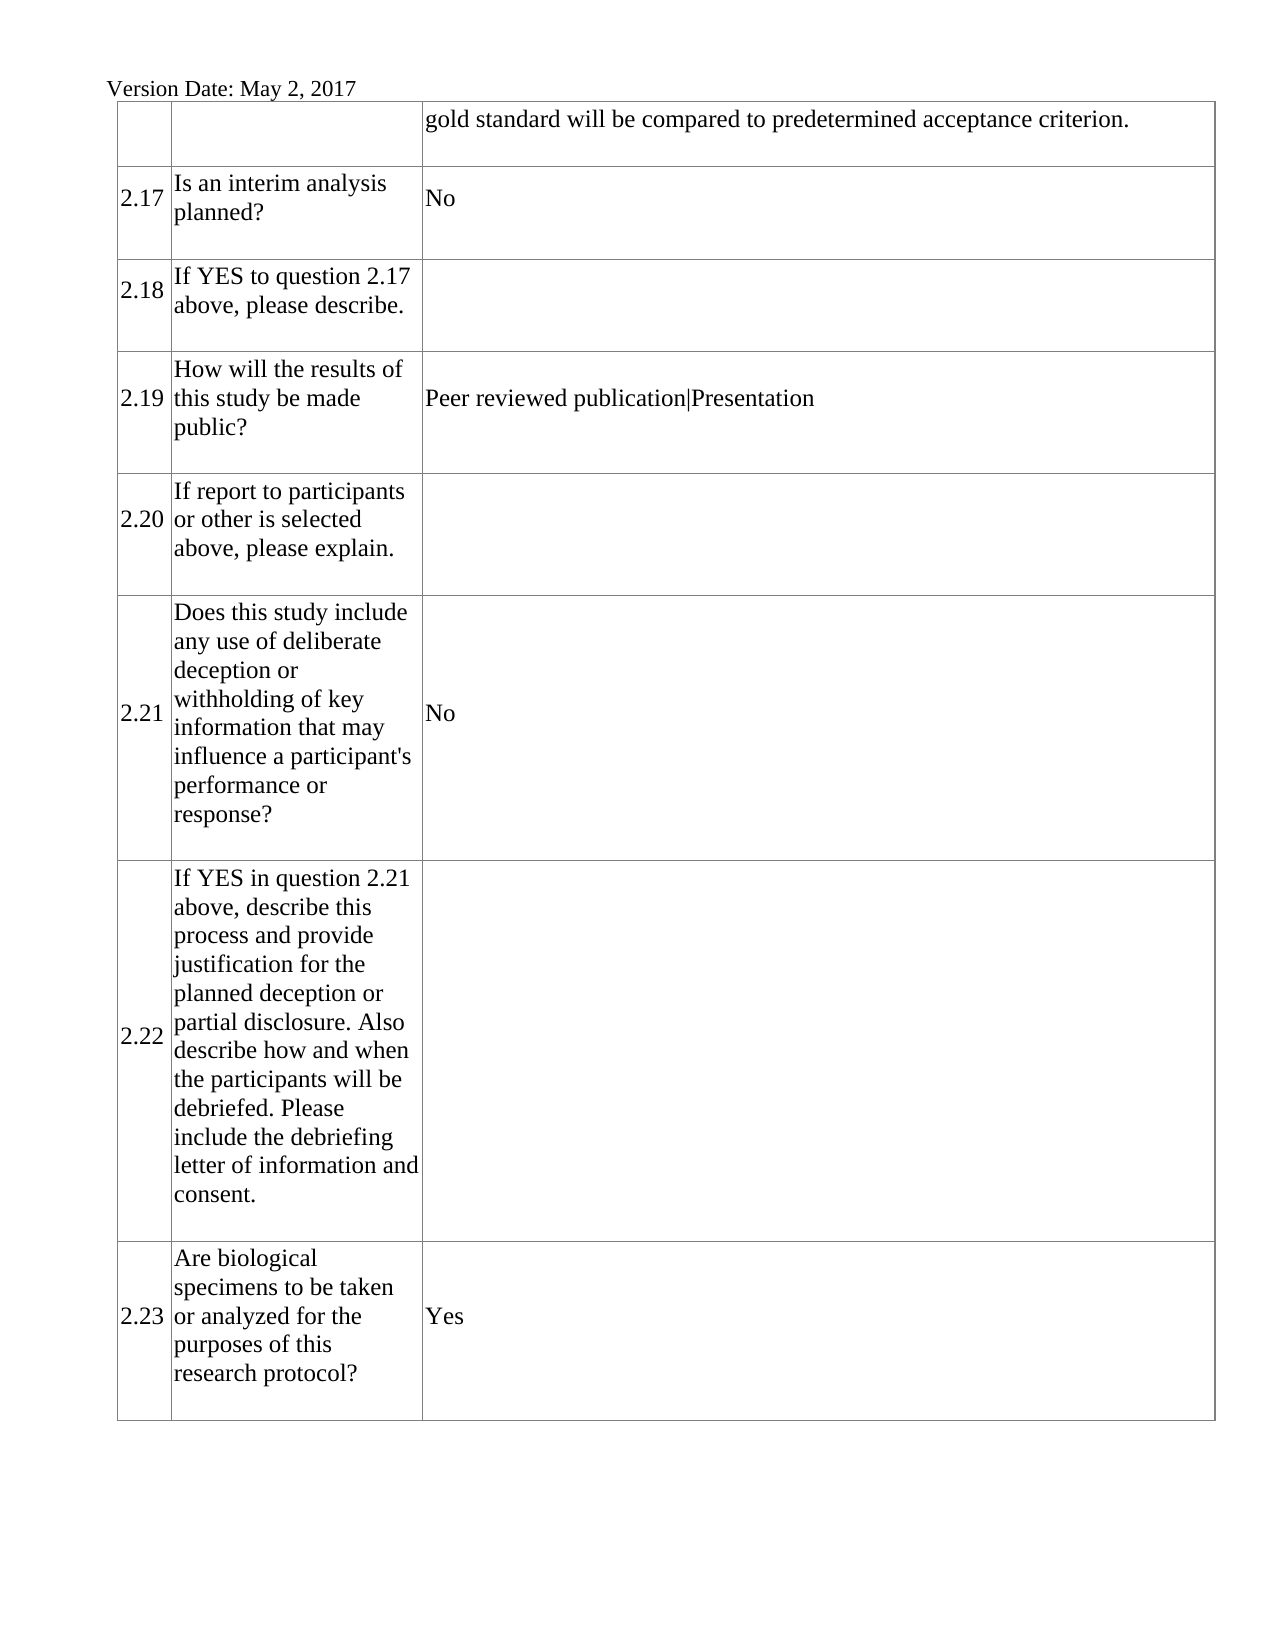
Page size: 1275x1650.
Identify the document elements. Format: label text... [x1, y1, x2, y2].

table_cell If YES in question 2.21 above, describe this process and provide justification for the planned deception or partial disclosure. Also describe how and when the participants will be debriefed. Please include the debriefing letter of information and consent. [172, 861, 422, 1241]
table_cell Does this study include any use of deliberate deception or withholding of key information that may influence a participant's performance or response? [172, 596, 422, 860]
table_cell Yes [423, 1242, 1214, 1420]
table_cell No [423, 596, 1214, 860]
table_cell [423, 474, 1214, 595]
table_cell 2.21 [118, 596, 171, 860]
table_cell Peer reviewed publication|Presentation [423, 352, 1214, 473]
table_cell How will the results of this study be made public? [172, 352, 422, 473]
table_header gold standard will be compared to predetermined acceptance criterion. [423, 102, 1214, 166]
table_cell 2.18 [118, 260, 171, 351]
table_cell 2.19 [118, 352, 171, 473]
table_header [172, 102, 422, 166]
table_cell [423, 260, 1214, 351]
table_cell 2.20 [118, 474, 171, 595]
table_header [118, 102, 171, 166]
table_cell No [423, 167, 1214, 258]
table_cell [423, 861, 1214, 1241]
table_cell 2.23 [118, 1242, 171, 1420]
table_cell 2.22 [118, 861, 171, 1241]
table_cell If report to participants or other is selected above, please explain. [172, 474, 422, 595]
table_cell Are biological specimens to be taken or analyzed for the purposes of this research protocol? [172, 1242, 422, 1420]
table_cell If YES to question 2.17 above, please describe. [172, 260, 422, 351]
table_cell 2.17 [118, 167, 171, 258]
table_cell Is an interim analysis planned? [172, 167, 422, 258]
